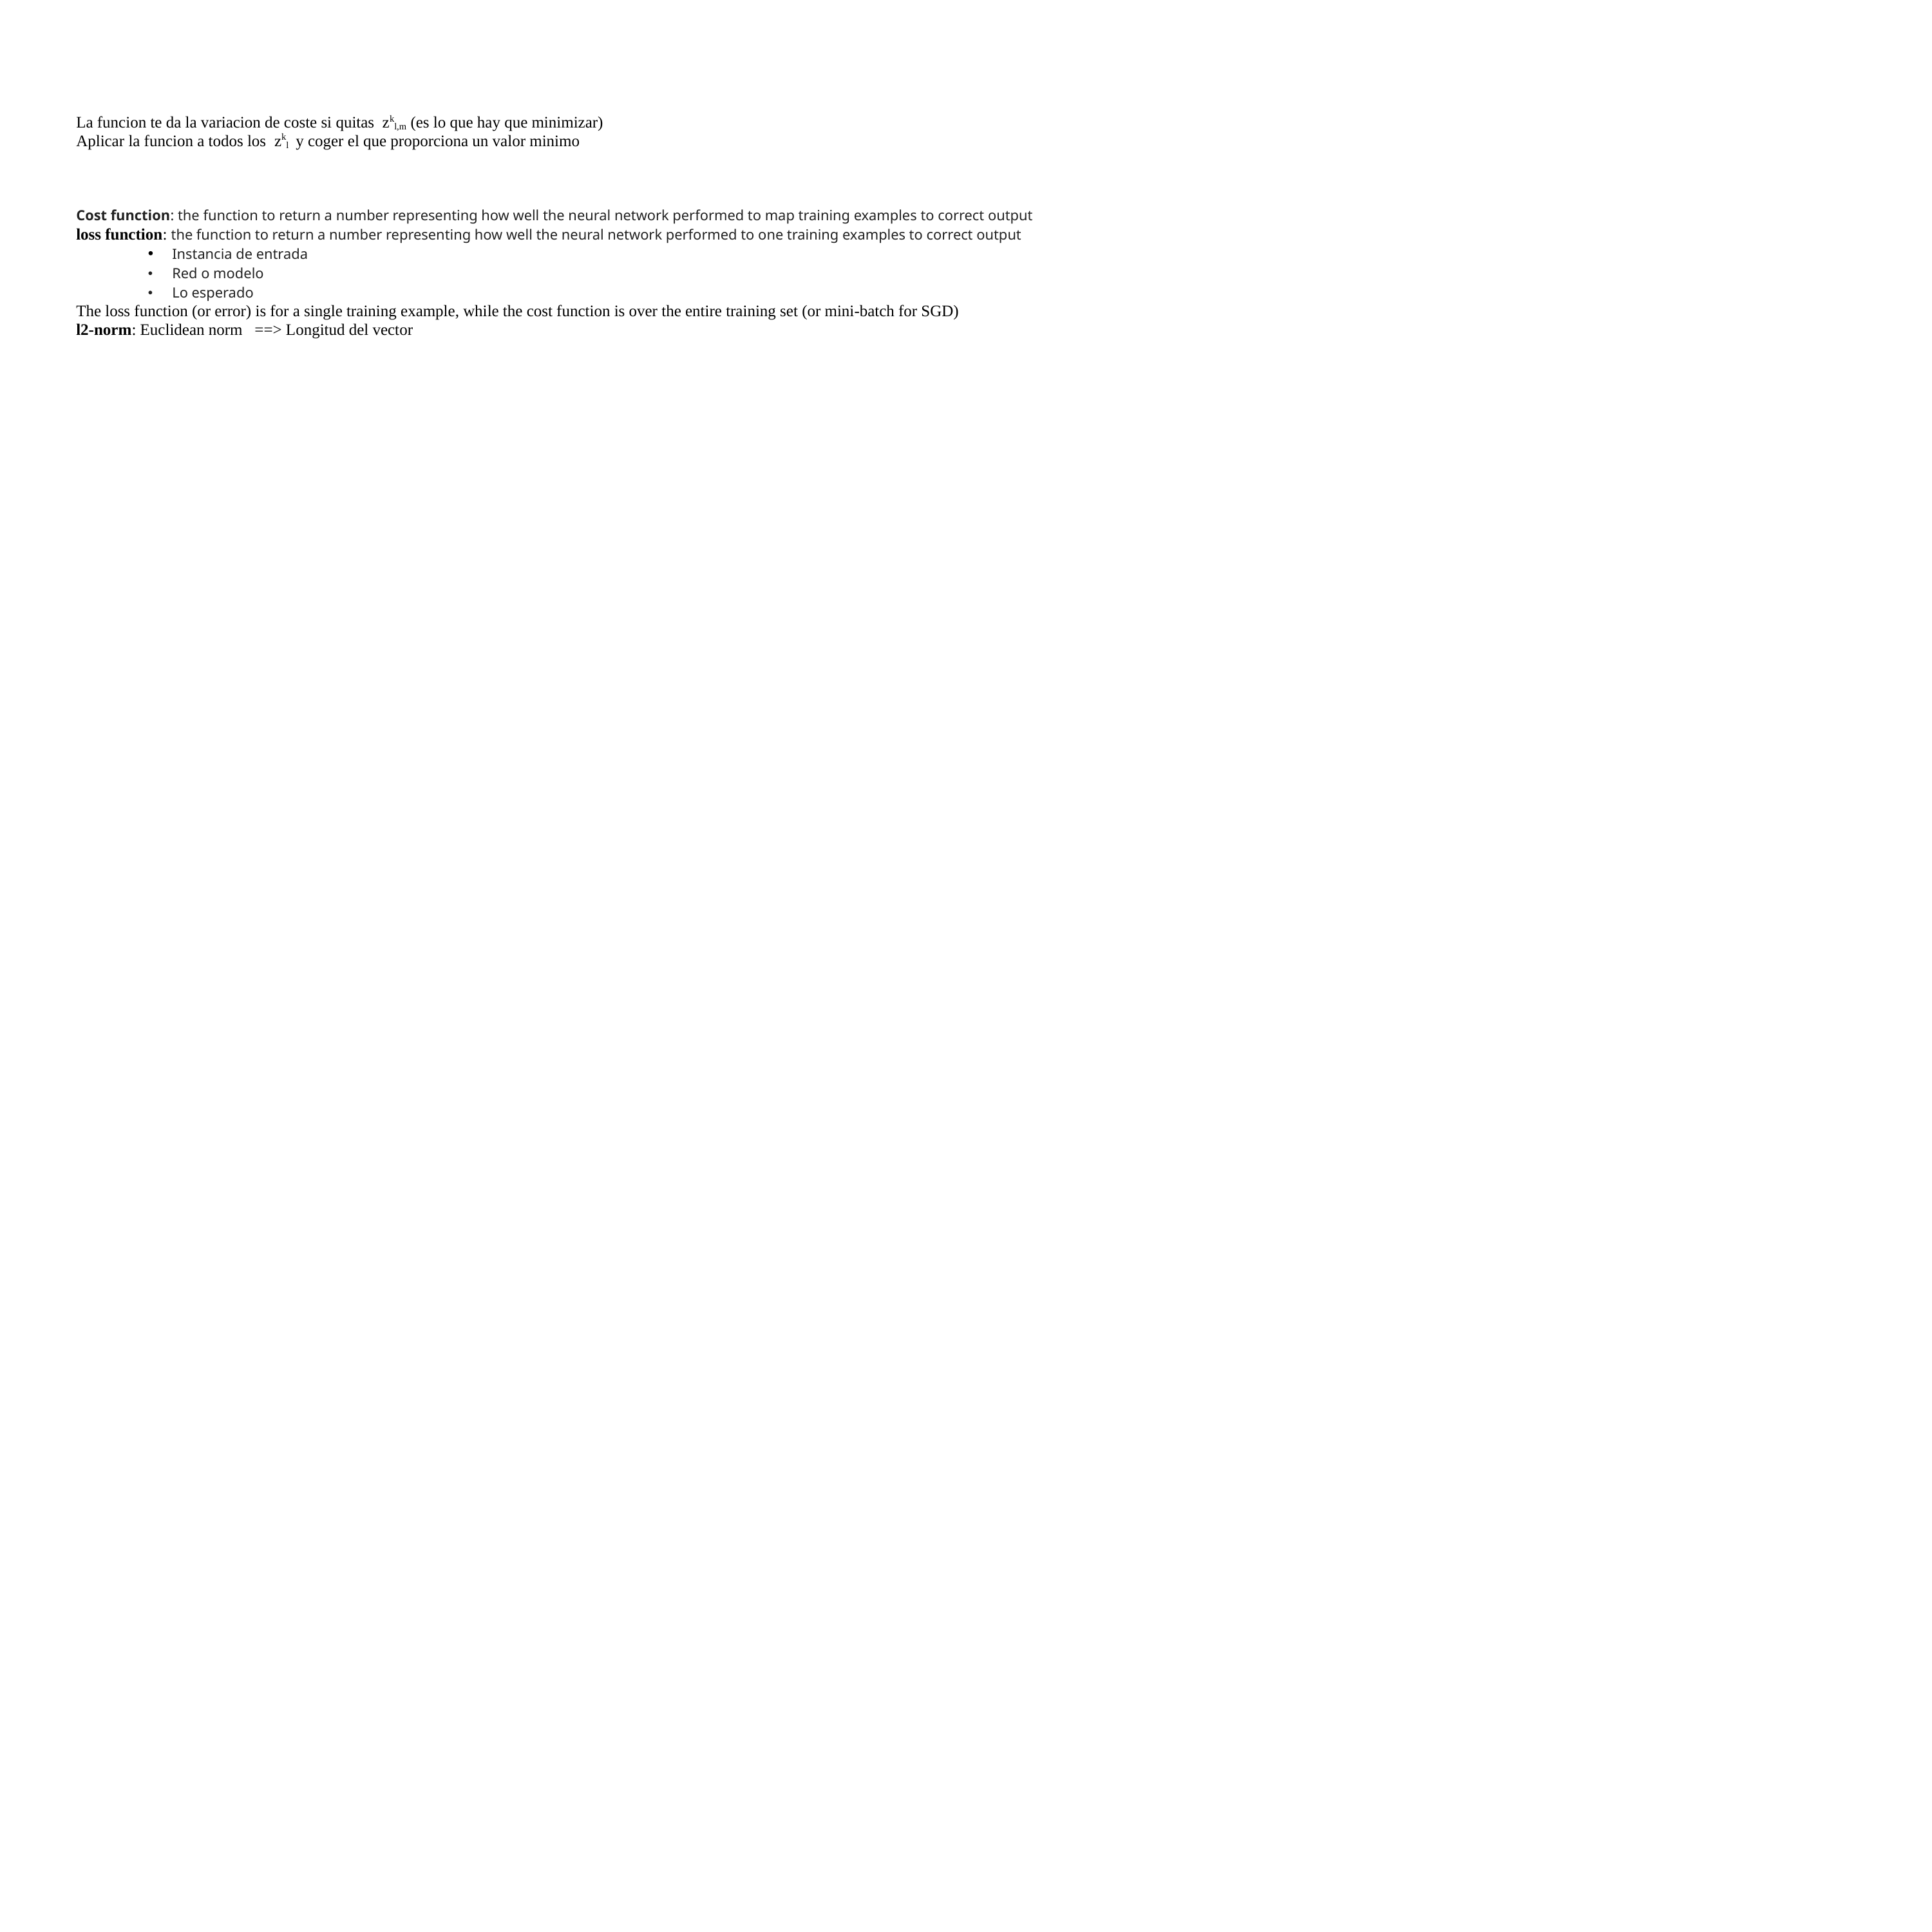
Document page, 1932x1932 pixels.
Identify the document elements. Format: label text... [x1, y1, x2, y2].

text loss function: the function to return a number representing how well the neural network performed to one training examples to correct output [76, 225, 1856, 244]
text l2-norm: Euclidean norm ==> Longitud del vector [76, 320, 1856, 339]
list Instancia de entrada [147, 244, 1856, 263]
list Lo esperado [147, 282, 1856, 301]
text Cost function: the function to return a number representing how well the neural network performed to map training examples to correct output [76, 205, 1856, 225]
text Aplicar la funcion a todos los zkl y coger el que proporciona un valor minimo [76, 131, 1856, 150]
list Red o modelo [147, 263, 1856, 282]
text The loss function (or error) is for a single training example, while the cost function is over the entire training set (or mini-batch for SGD) [76, 301, 1856, 320]
text La funcion te da la variacion de coste si quitas zkl,m (es lo que hay que minimizar) [76, 113, 1856, 131]
